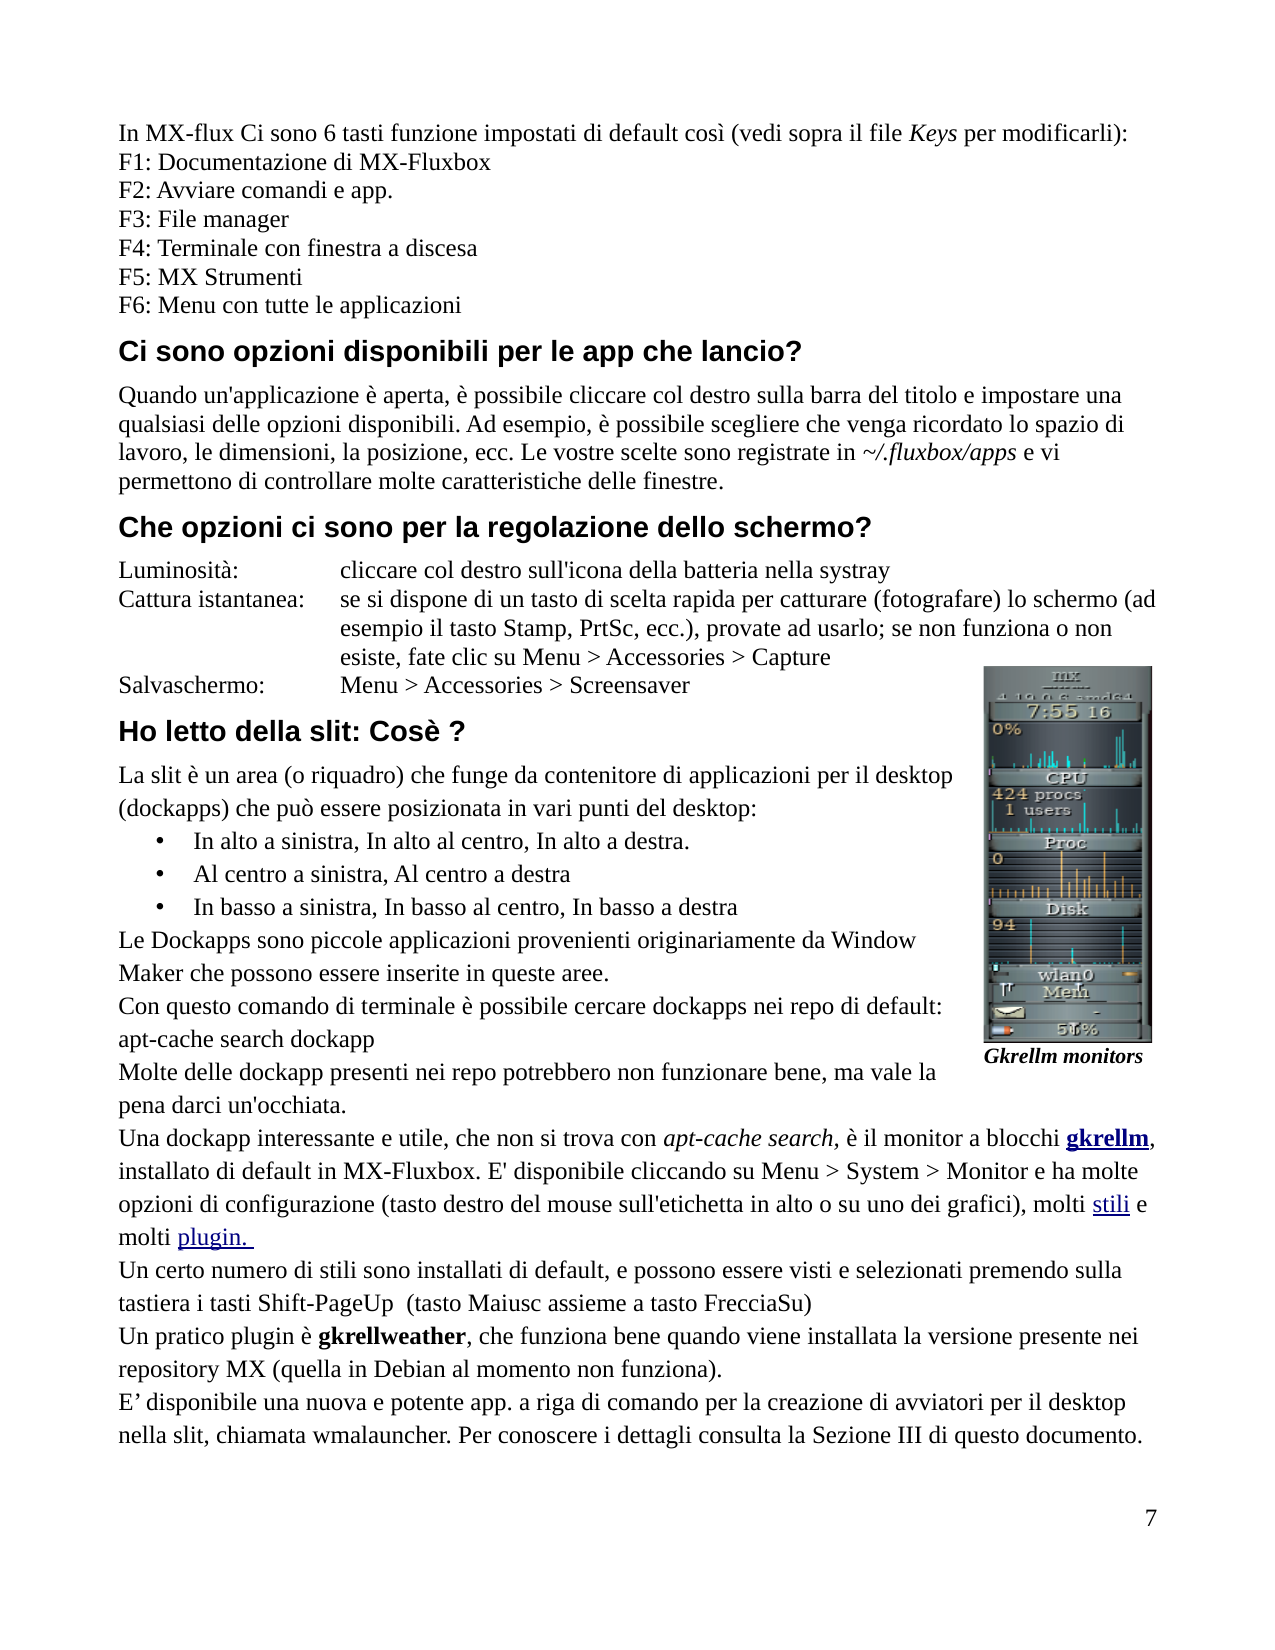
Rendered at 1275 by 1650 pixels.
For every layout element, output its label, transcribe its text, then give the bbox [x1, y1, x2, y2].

list In MX-flux Ci sono 6 tasti funzione impostati di default così (vedi sopra il file Keys per modificarli): [118, 118, 1157, 147]
list F6: Menu con tutte le applicazioni [118, 291, 1157, 319]
list apt-cache search dockapp [118, 1024, 983, 1053]
list Al centro a sinistra, Al centro a destra [156, 859, 983, 888]
picture [983, 666, 1153, 1043]
subtitle Che opzioni ci sono per la regolazione dello schermo? [118, 509, 1157, 543]
list Salvaschermo: Menu > Accessories > Screensaver [118, 671, 983, 699]
list In alto a sinistra, In alto al centro, In alto a destra. [156, 826, 983, 855]
list Con questo comando di terminale è possibile cercare dockapps nei repo di default: [118, 991, 983, 1020]
list F3: File manager [118, 204, 1157, 233]
list Luminosità: cliccare col destro sull'icona della batteria nella systray [118, 556, 1157, 584]
text Le Dockapps sono piccole applicazioni provenienti originariamente da Window Maker che possono essere inserite in queste aree. [118, 925, 983, 987]
list In basso a sinistra, In basso al centro, In basso a destra [156, 892, 983, 921]
list Quando un'applicazione è aperta, è possibile cliccare col destro sulla barra del titolo e impostare una qualsiasi delle opzioni disponibili. Ad esempio, è possibile scegliere che venga ricordato lo spazio di lavoro, le dimensioni, la posizione, ecc. Le vostre scelte sono registrate in ~/.fluxbox/apps e vi permettono di controllare molte caratteristiche delle finestre. [118, 380, 1157, 495]
list La slit è un area (o riquadro) che funge da contenitore di applicazioni per il desktop (dockapps) che può essere posizionata in vari punti del desktop: [118, 760, 983, 822]
subtitle Ho letto della slit: Cosè ? [118, 714, 983, 747]
list E’ disponibile una nuova e potente app. a riga di comando per la creazione di avviatori per il desktop nella slit, chiamata wmalauncher. Per conoscere i dettagli consulta la Sezione III di questo documento. [118, 1387, 1157, 1449]
list Un certo numero di stili sono installati di default, e possono essere visti e selezionati premendo sulla tastiera i tasti Shift-PageUp (tasto Maiusc assieme a tasto FrecciaSu) [118, 1255, 1157, 1317]
list F2: Avviare comandi e app. [118, 176, 1157, 204]
list Cattura istantanea: se si dispone di un tasto di scelta rapida per catturare (fotografare) lo schermo (ad esempio il tasto Stamp, PrtSc, ecc.), provate ad usarlo; se non funziona o non esiste, fate clic su Menu > Accessories > Capture [118, 584, 1157, 671]
list F4: Terminale con finestra a discesa [118, 233, 1157, 262]
list Gkrellm monitors [983, 1043, 1152, 1068]
list F1: Documentazione di MX-Fluxbox [118, 147, 1157, 176]
list Una dockapp interessante e utile, che non si trova con apt-cache search, è il monitor a blocchi gkrellm, installato di default in MX-Fluxbox. E' disponibile cliccando su Menu > System > Monitor e ha molte opzioni di configurazione (tasto destro del mouse sull'etichetta in alto o su uno dei grafici), molti stili e molti plugin. [118, 1123, 1157, 1251]
subtitle Ci sono opzioni disponibili per le app che lancio? [118, 334, 1157, 367]
list F5: MX Strumenti [118, 262, 1157, 291]
list Molte delle dockapp presenti nei repo potrebbero non funzionare bene, ma vale la pena darci un'occhiata. [118, 1057, 1157, 1119]
list Un pratico plugin è gkrellweather, che funziona bene quando viene installata la versione presente nei repository MX (quella in Debian al momento non funziona). [118, 1321, 1157, 1383]
